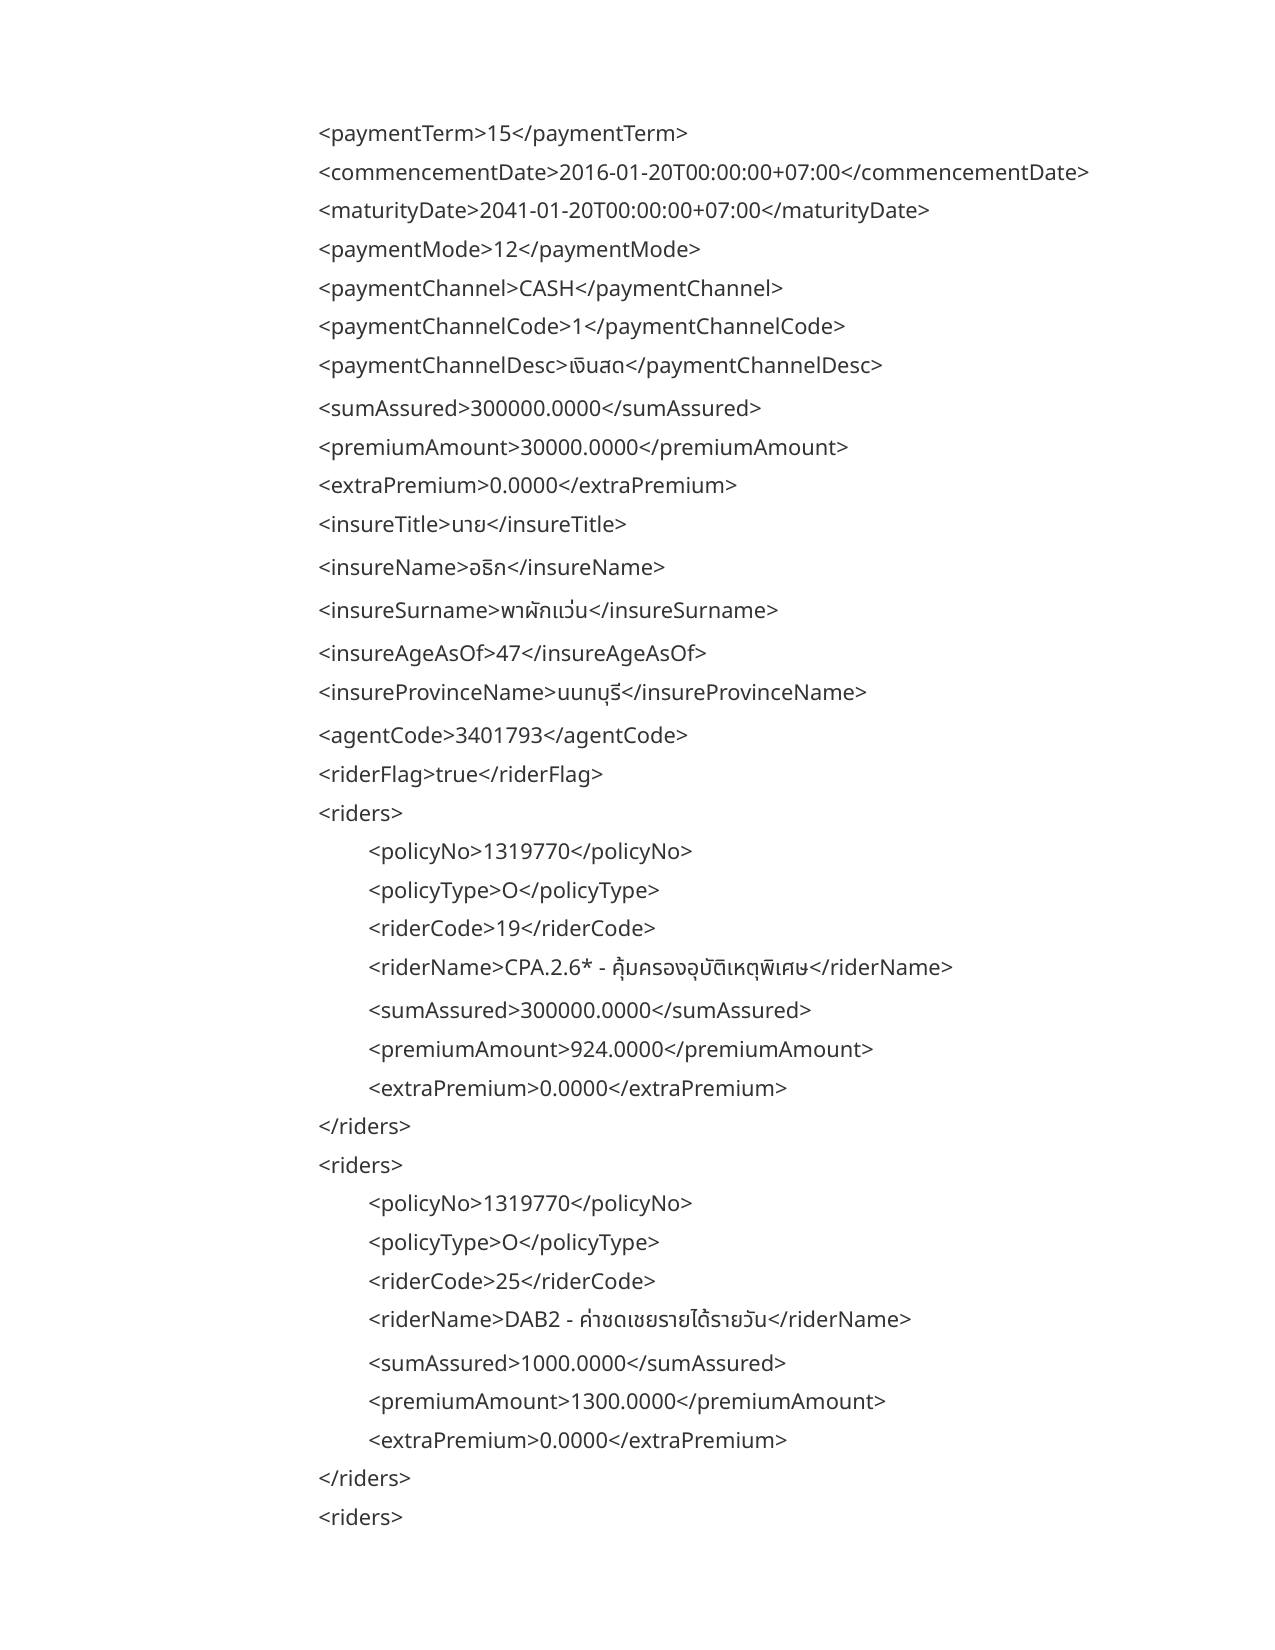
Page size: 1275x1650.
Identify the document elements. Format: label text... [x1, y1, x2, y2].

text <insureAgeAsOf>47</insureAgeAsOf> [118, 638, 1157, 668]
text <insureSurname>พาผักแว่น</insureSurname> [118, 595, 1157, 628]
text <sumAssured>300000.0000</sumAssured> [118, 393, 1157, 423]
text <paymentChannelCode>1</paymentChannelCode> [118, 311, 1157, 341]
text <riders> [118, 1502, 1157, 1532]
text <riderName>CPA.2.6* - คุ้มครองอุบัติเหตุพิเศษ</riderName> [118, 952, 1157, 985]
text <paymentMode>12</paymentMode> [118, 234, 1157, 264]
text <riderFlag>true</riderFlag> [118, 759, 1157, 789]
text <premiumAmount>30000.0000</premiumAmount> [118, 432, 1157, 462]
text <sumAssured>300000.0000</sumAssured> [118, 995, 1157, 1025]
text <paymentTerm>15</paymentTerm> [118, 118, 1157, 148]
text <insureProvinceName>นนทบุรี</insureProvinceName> [118, 677, 1157, 710]
text <insureTitle>นาย</insureTitle> [118, 509, 1157, 542]
text <extraPremium>0.0000</extraPremium> [118, 1072, 1157, 1102]
text <extraPremium>0.0000</extraPremium> [118, 1425, 1157, 1454]
text <riderCode>19</riderCode> [118, 913, 1157, 943]
text <premiumAmount>924.0000</premiumAmount> [118, 1034, 1157, 1064]
text <policyNo>1319770</policyNo> [118, 1188, 1157, 1218]
text <insureName>อธิก</insureName> [118, 552, 1157, 585]
text </riders> [118, 1463, 1157, 1493]
text <riderName>DAB2 - ค่าชดเชยรายได้รายวัน</riderName> [118, 1304, 1157, 1338]
text <policyType>O</policyType> [118, 1227, 1157, 1257]
text <sumAssured>1000.0000</sumAssured> [118, 1347, 1157, 1377]
text <riders> [118, 797, 1157, 827]
text <premiumAmount>1300.0000</premiumAmount> [118, 1386, 1157, 1416]
text <paymentChannelDesc>เงินสด</paymentChannelDesc> [118, 350, 1157, 383]
text <agentCode>3401793</agentCode> [118, 720, 1157, 750]
text <riders> [118, 1150, 1157, 1179]
text <extraPremium>0.0000</extraPremium> [118, 470, 1157, 500]
text <commencementDate>2016-01-20T00:00:00+07:00</commencementDate> [118, 157, 1157, 187]
text <policyNo>1319770</policyNo> [118, 836, 1157, 866]
text <maturityDate>2041-01-20T00:00:00+07:00</maturityDate> [118, 195, 1157, 225]
text <riderCode>25</riderCode> [118, 1266, 1157, 1296]
text <paymentChannel>CASH</paymentChannel> [118, 273, 1157, 302]
text <policyType>O</policyType> [118, 875, 1157, 904]
text </riders> [118, 1111, 1157, 1141]
